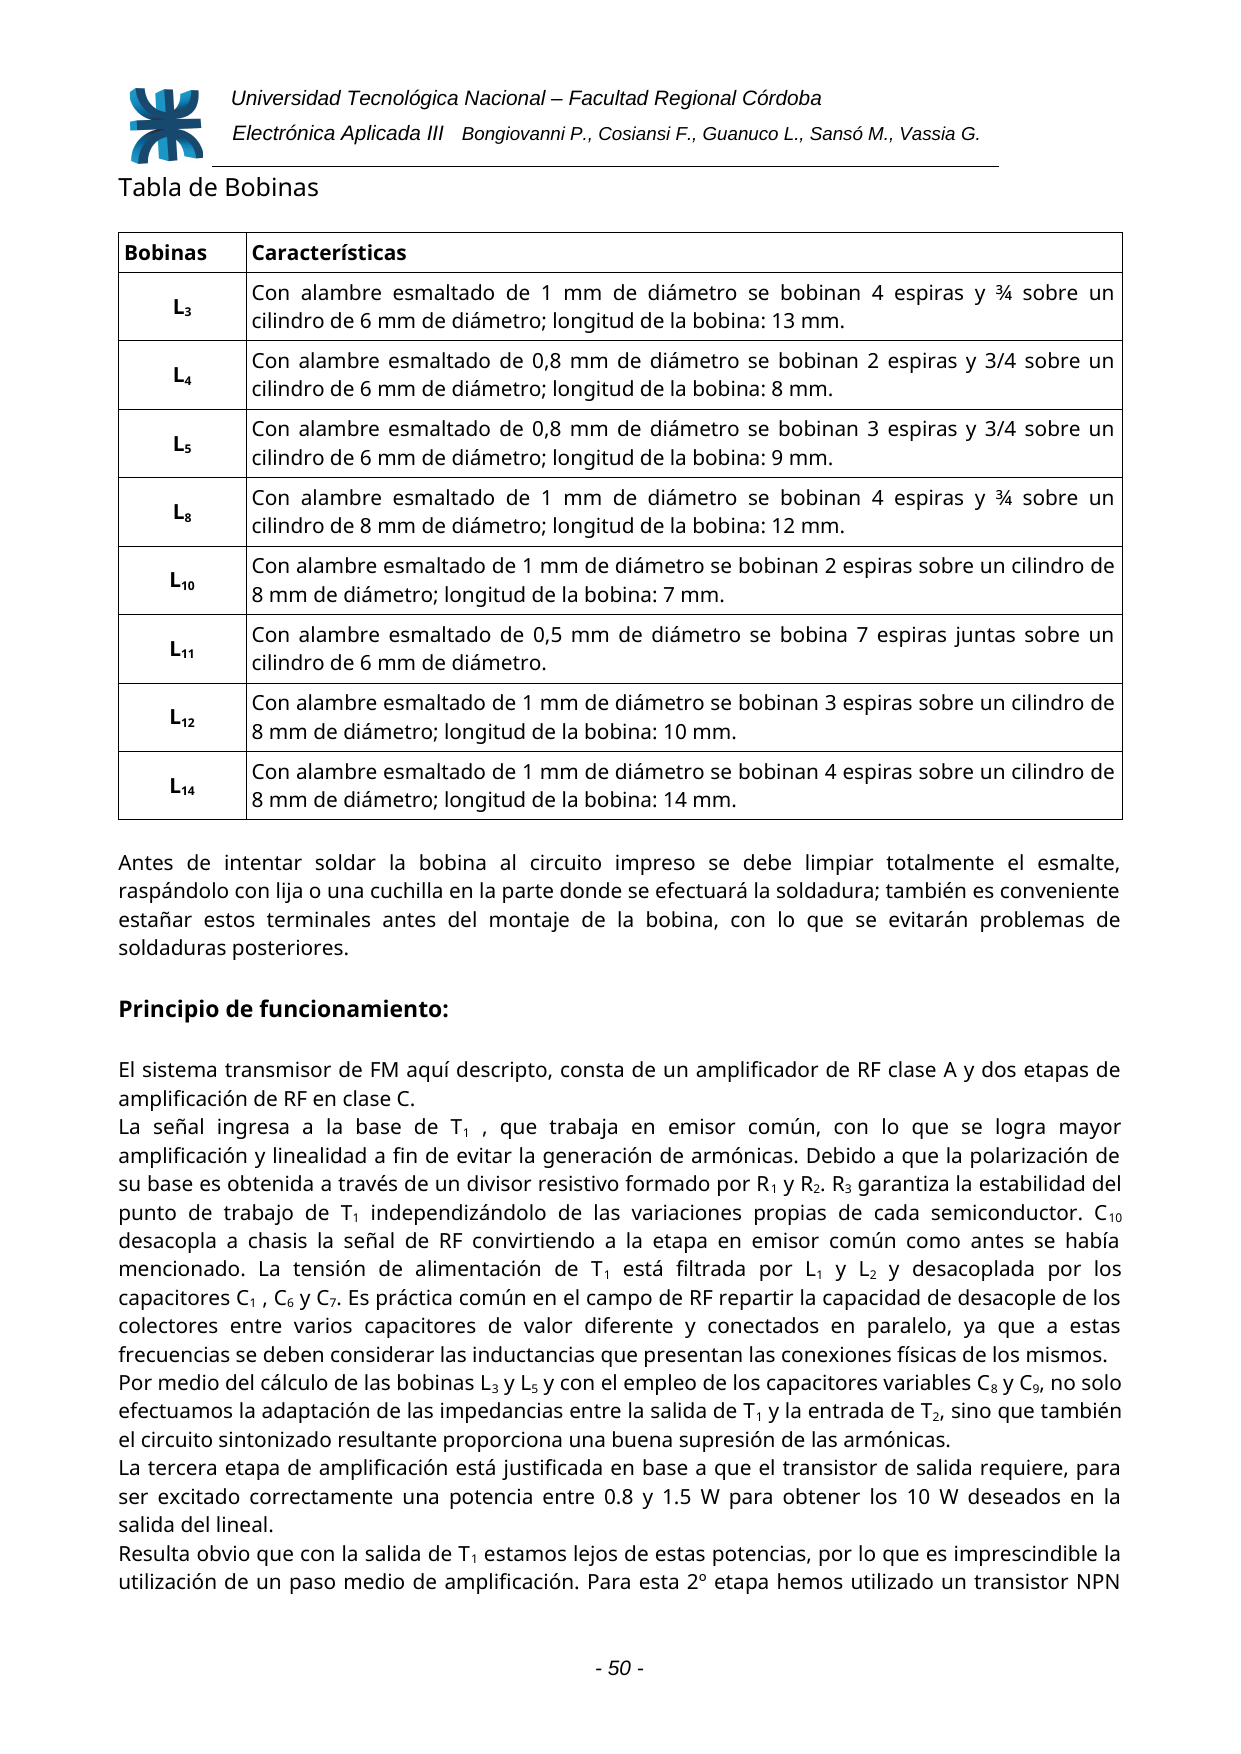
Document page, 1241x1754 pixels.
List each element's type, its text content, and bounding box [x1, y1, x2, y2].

table_header Bobinas [119, 233, 246, 272]
picture [129, 88, 203, 164]
table_cell L10 [119, 547, 246, 614]
text La tercera etapa de amplificación está justificada en base a que el transistor de salida requiere, para ser excitado correctamente una potencia entre 0.8 y 1.5 W para obtener los 10 W deseados en la salida del lineal. [118, 1453, 1122, 1539]
text Antes de intentar soldar la bobina al circuito impreso se debe limpiar totalmente el esmalte, raspándolo con lija o una cuchilla en la parte donde se efectuará la soldadura; también es conveniente estañar estos terminales antes del montaje de la bobina, con lo que se evitarán problemas de soldaduras posteriores. [118, 848, 1122, 962]
table_cell L8 [119, 478, 246, 546]
table_cell L5 [119, 410, 246, 477]
table_cell L4 [119, 341, 246, 409]
table_cell L14 [119, 752, 246, 819]
table_cell Con alambre esmaltado de 0,5 mm de diámetro se bobina 7 espiras juntas sobre un cilindro de 6 mm de diámetro. [247, 615, 1122, 682]
table_cell Con alambre esmaltado de 1 mm de diámetro se bobinan 4 espiras y ¾ sobre un cilindro de 8 mm de diámetro; longitud de la bobina: 12 mm. [247, 478, 1122, 546]
list Tabla de Bobinas [118, 169, 1122, 203]
text El sistema transmisor de FM aquí descripto, consta de un amplificador de RF clase A y dos etapas de amplificación de RF en clase C. [118, 1055, 1122, 1112]
text Principio de funcionamiento: [118, 993, 1122, 1024]
table_cell Con alambre esmaltado de 1 mm de diámetro se bobinan 2 espiras sobre un cilindro de 8 mm de diámetro; longitud de la bobina: 7 mm. [247, 547, 1122, 614]
table_cell Con alambre esmaltado de 1 mm de diámetro se bobinan 4 espiras y ¾ sobre un cilindro de 6 mm de diámetro; longitud de la bobina: 13 mm. [247, 273, 1122, 340]
text Resulta obvio que con la salida de T1 estamos lejos de estas potencias, por lo que es imprescindible la utilización de un paso medio de amplificación. Para esta 2º etapa hemos utilizado un transistor NPN [118, 1539, 1122, 1596]
table_cell L11 [119, 615, 246, 682]
table_header Características [247, 233, 1122, 272]
text Por medio del cálculo de las bobinas L3 y L5 y con el empleo de los capacitores variables C8 y C9, no solo efectuamos la adaptación de las impedancias entre la salida de T1 y la entrada de T2, sino que también el circuito sintonizado resultante proporciona una buena supresión de las armónicas. [118, 1368, 1122, 1453]
table_cell Con alambre esmaltado de 1 mm de diámetro se bobinan 3 espiras sobre un cilindro de 8 mm de diámetro; longitud de la bobina: 10 mm. [247, 684, 1122, 751]
table_cell L12 [119, 684, 246, 751]
text La señal ingresa a la base de T1 , que trabaja en emisor común, con lo que se logra mayor amplificación y linealidad a fin de evitar la generación de armónicas. Debido a que la polarización de su base es obtenida a través de un divisor resistivo formado por R1 y R2. R3 garantiza la estabilidad del punto de trabajo de T1 independizándolo de las variaciones propias de cada semiconductor. C10 desacopla a chasis la señal de RF convirtiendo a la etapa en emisor común como antes se había mencionado. La tensión de alimentación de T1 está filtrada por L1 y L2 y desacoplada por los capacitores C1 , C6 y C7. Es práctica común en el campo de RF repartir la capacidad de desacople de los colectores entre varios capacitores de valor diferente y conectados en paralelo, ya que a estas frecuencias se deben considerar las inductancias que presentan las conexiones físicas de los mismos. [118, 1112, 1122, 1368]
table_cell Con alambre esmaltado de 1 mm de diámetro se bobinan 4 espiras sobre un cilindro de 8 mm de diámetro; longitud de la bobina: 14 mm. [247, 752, 1122, 819]
table_cell L3 [119, 273, 246, 340]
table_cell Con alambre esmaltado de 0,8 mm de diámetro se bobinan 2 espiras y 3/4 sobre un cilindro de 6 mm de diámetro; longitud de la bobina: 8 mm. [247, 341, 1122, 409]
table_cell Con alambre esmaltado de 0,8 mm de diámetro se bobinan 3 espiras y 3/4 sobre un cilindro de 6 mm de diámetro; longitud de la bobina: 9 mm. [247, 410, 1122, 477]
